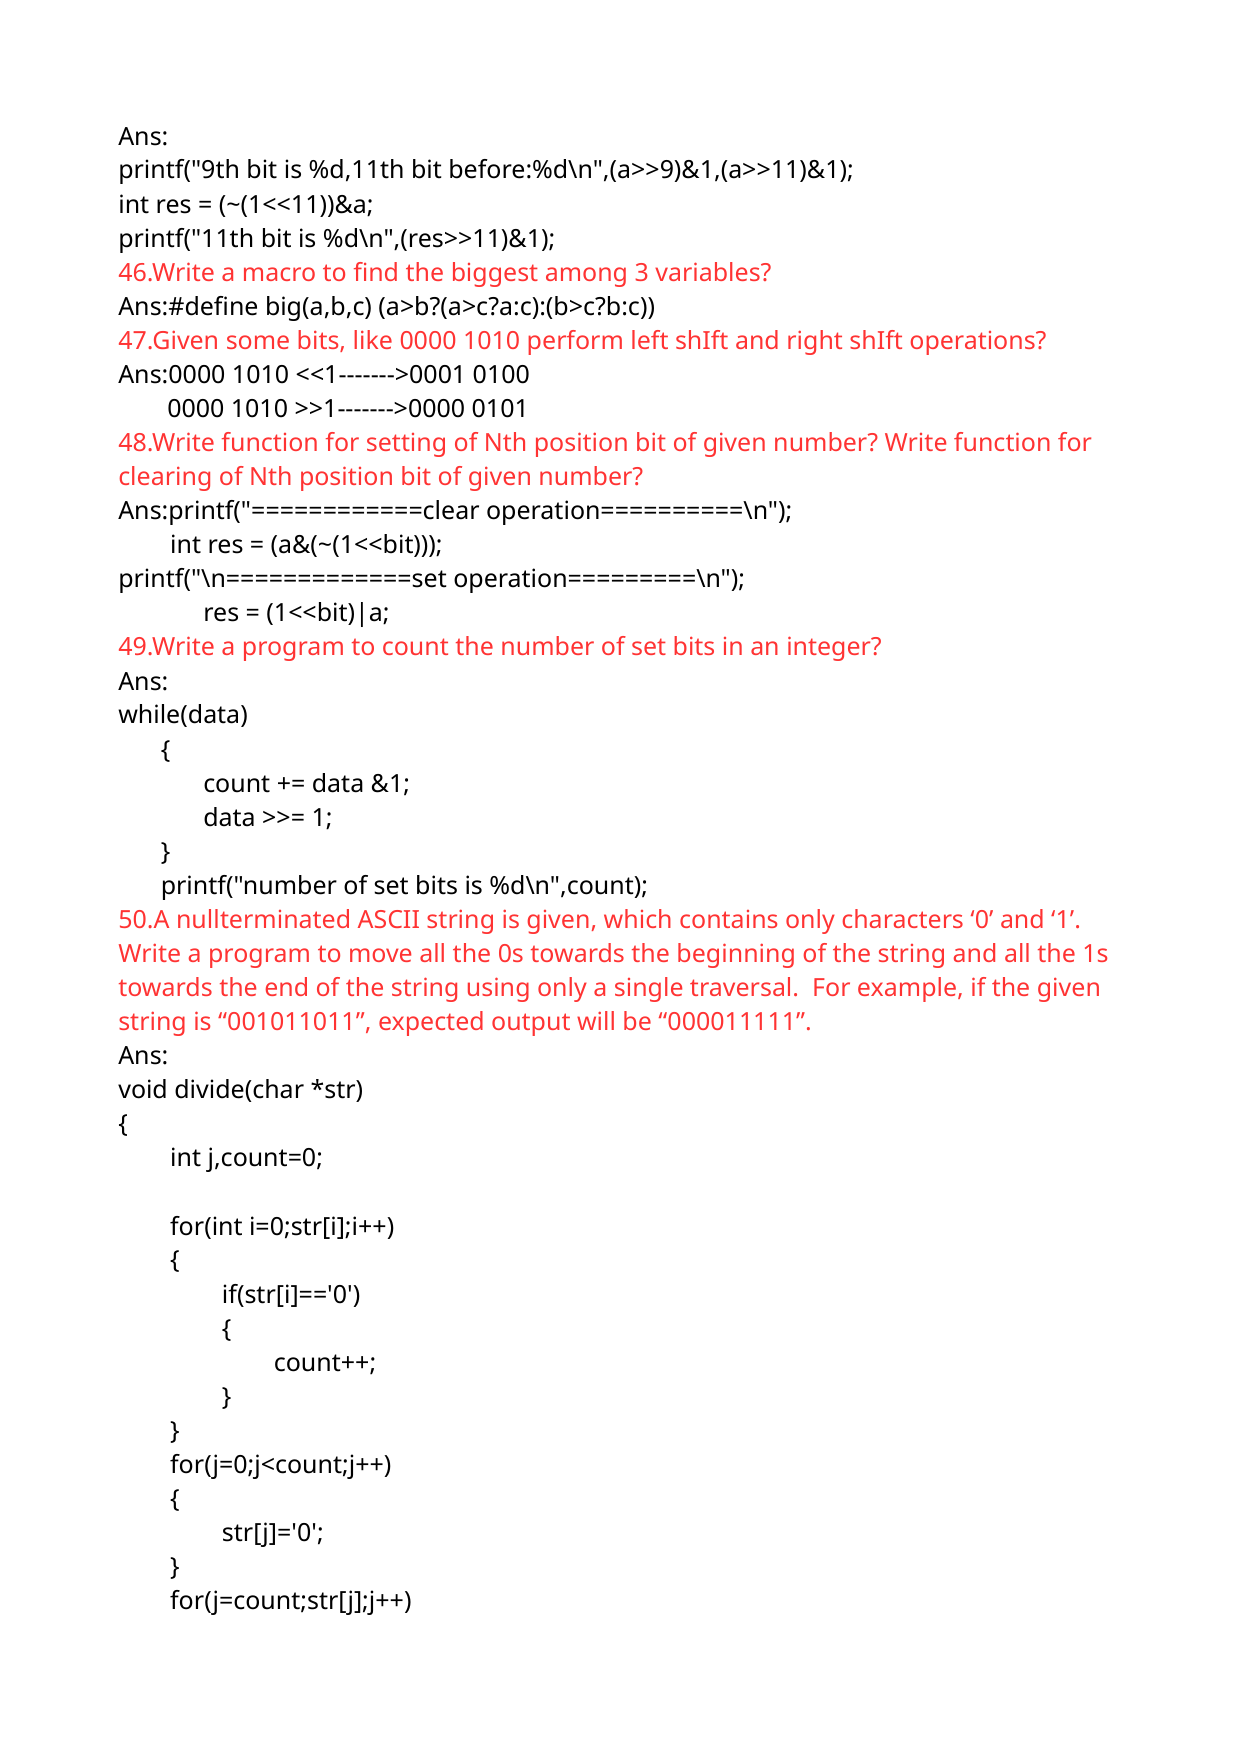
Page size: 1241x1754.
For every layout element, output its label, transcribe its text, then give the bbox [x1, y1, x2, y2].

text for(int i=0;str[i];i++) [118, 1208, 1122, 1242]
text { [118, 1106, 1122, 1140]
text { [118, 1242, 1122, 1276]
text int res = (a&(~(1<<bit))); [118, 527, 1122, 561]
text Ans: [118, 1038, 1122, 1072]
text } [118, 1378, 1122, 1412]
text count += data &1; [118, 765, 1122, 799]
text 0000 1010 >>1------->0000 0101 [118, 391, 1122, 425]
text while(data) [118, 697, 1122, 731]
text 50.A null­terminated ASCII string is given, which contains only characters ‘0’ and ‘1’. Write a program to move all the 0s towards the beginning of the string and all the 1s towards the end of the string using only a single traversal. For example, if the given string is “001011011”, expected output will be “000011111”. [118, 902, 1122, 1038]
text 47.Given some bits, like 0000 1010 perform left shIft and right shIft operations? [118, 322, 1122, 357]
text if(str[i]=='0') [118, 1276, 1122, 1310]
text { [118, 731, 1122, 765]
text { [118, 1310, 1122, 1344]
text 46.Write a macro to find the biggest among 3 variables? [118, 254, 1122, 288]
text } [118, 1412, 1122, 1447]
text data >>= 1; [118, 799, 1122, 833]
text Ans:0000 1010 <<1------->0001 0100 [118, 357, 1122, 391]
text for(j=0;j<count;j++) [118, 1447, 1122, 1481]
text printf("11th bit is %d\n",(res>>11)&1); [118, 220, 1122, 254]
text Ans:printf("============clear operation==========\n"); [118, 493, 1122, 527]
text Ans: [118, 118, 1122, 152]
text str[j]='0'; [118, 1515, 1122, 1549]
text } [118, 1549, 1122, 1583]
text res = (1<<bit)|a; [118, 595, 1122, 629]
text count++; [118, 1344, 1122, 1378]
text printf("number of set bits is %d\n",count); [118, 867, 1122, 902]
text void divide(char *str) [118, 1072, 1122, 1106]
text for(j=count;str[j];j++) [118, 1583, 1122, 1617]
text printf("9th bit is %d,11th bit before:%d\n",(a>>9)&1,(a>>11)&1); [118, 152, 1122, 186]
text Ans: [118, 663, 1122, 697]
text Ans:#define big(a,b,c) (a>b?(a>c?a:c):(b>c?b:c)) [118, 288, 1122, 322]
text int j,count=0; [118, 1140, 1122, 1174]
text printf("\n=============set operation=========\n"); [118, 561, 1122, 595]
text { [118, 1481, 1122, 1515]
text int res = (~(1<<11))&a; [118, 186, 1122, 220]
text 49.Write a program to count the number of set bits in an integer? [118, 629, 1122, 663]
text } [118, 833, 1122, 867]
text 48.Write function for setting of Nth position bit of given number? Write function for clearing of Nth position bit of given number? [118, 425, 1122, 493]
